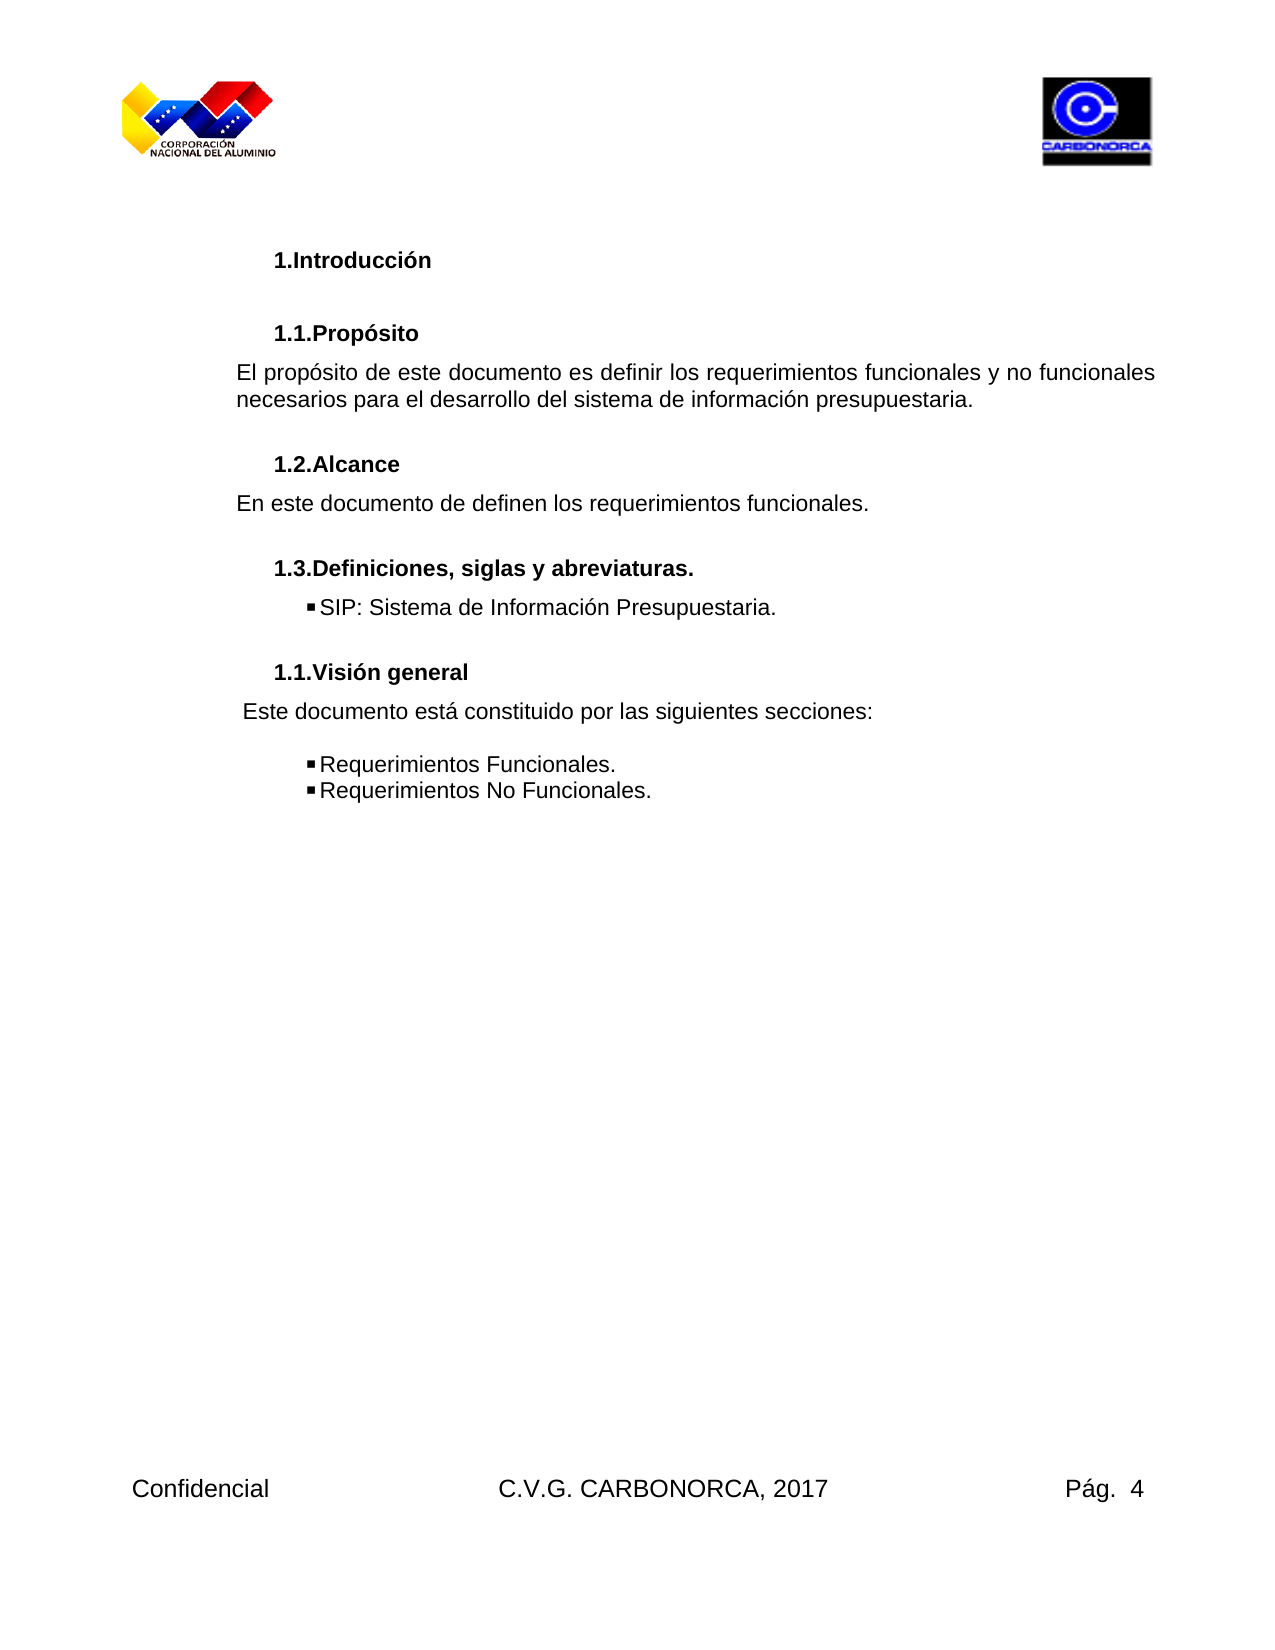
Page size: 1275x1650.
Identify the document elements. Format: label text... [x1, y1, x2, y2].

subtitle En este documento de definen los requerimientos funcionales. [236, 490, 1157, 516]
subtitle El propósito de este documento es definir los requerimientos funcionales y no funcionales necesarios para el desarrollo del sistema de información presupuestaria. [236, 359, 1157, 412]
list Visión general [236, 659, 1157, 685]
picture [1042, 76, 1155, 168]
list Requerimientos Funcionales. [302, 751, 1157, 777]
list Definiciones, siglas y abreviaturas. [236, 555, 1157, 581]
list Introducción [177, 247, 1098, 274]
subtitle Este documento está constituido por las siguientes secciones: [236, 698, 1157, 724]
list Alcance [236, 451, 1157, 477]
list Propósito [236, 320, 1157, 347]
picture [118, 75, 279, 160]
list SIP: Sistema de Información Presupuestaria. [302, 594, 1157, 620]
list Requerimientos No Funcionales. [302, 777, 1157, 803]
